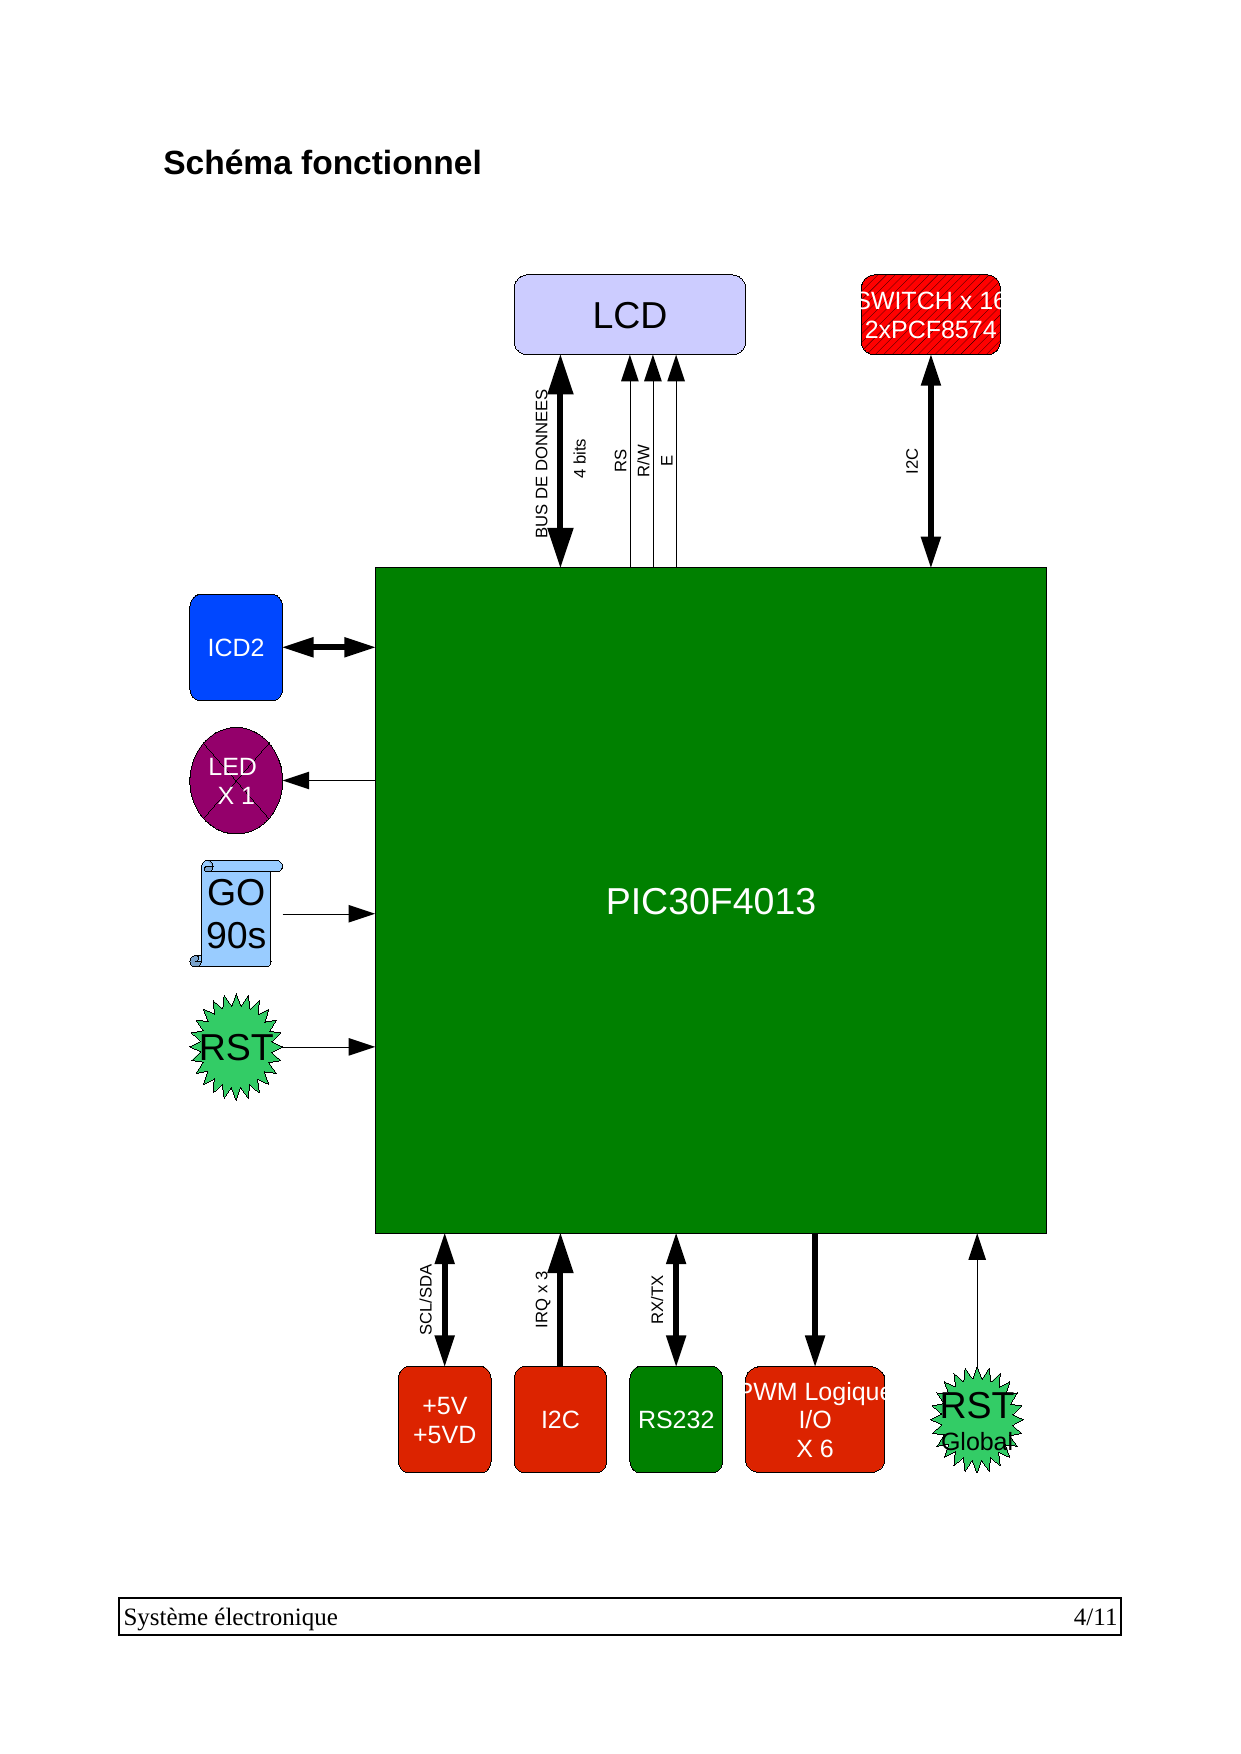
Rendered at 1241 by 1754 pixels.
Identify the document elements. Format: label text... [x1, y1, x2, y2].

subtitle Schéma fonctionnel [118, 143, 1122, 182]
